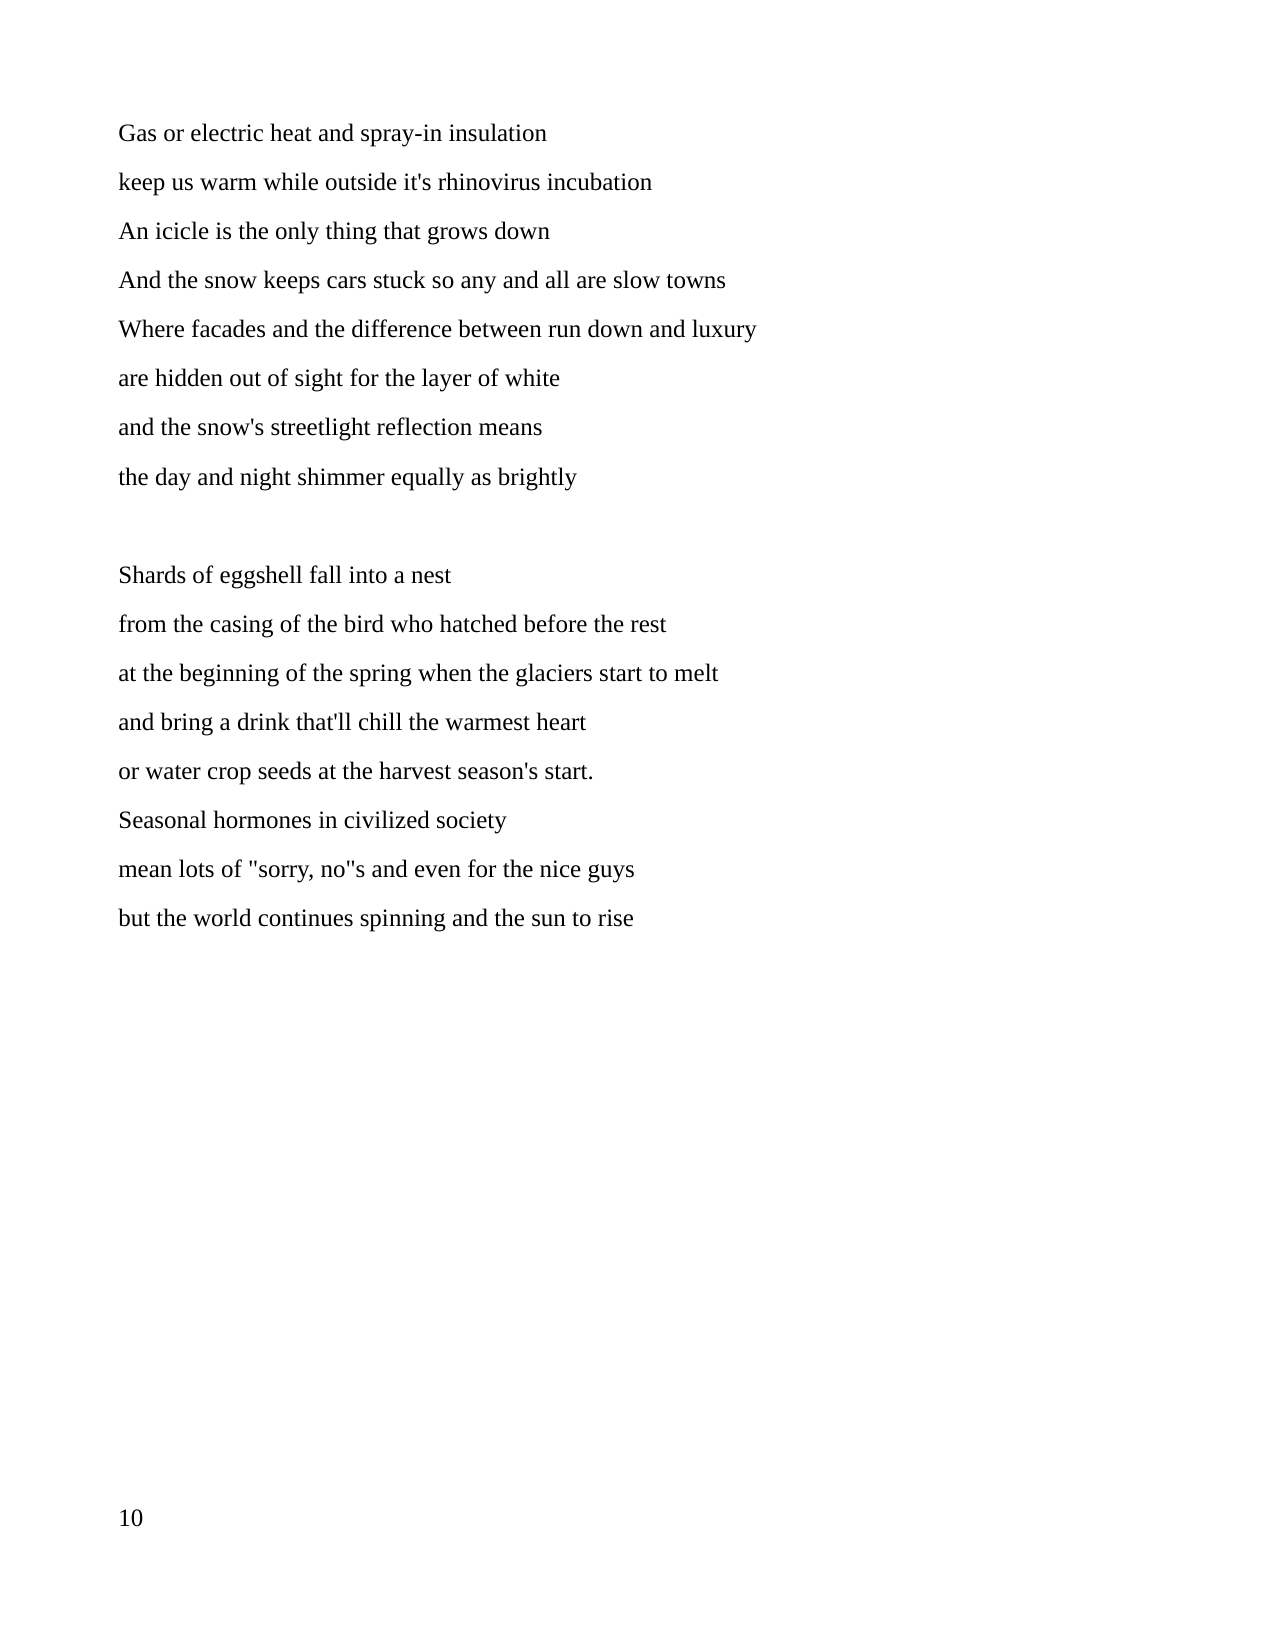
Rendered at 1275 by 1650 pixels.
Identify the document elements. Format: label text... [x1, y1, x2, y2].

text but the world continues spinning and the sun to rise [118, 903, 1157, 932]
text or water crop seeds at the harvest season's start. [118, 756, 1157, 785]
text and the snow's streetlight reflection means [118, 412, 1157, 441]
text An icicle is the only thing that grows down [118, 216, 1157, 245]
text mean lots of "sorry, no"s and even for the nice guys [118, 854, 1157, 883]
text Shards of eggshell fall into a nest [118, 560, 1157, 588]
text from the casing of the bird who hatched before the rest [118, 609, 1157, 637]
text Gas or electric heat and spray-in insulation [118, 118, 1157, 147]
text the day and night shimmer equally as brightly [118, 462, 1157, 490]
text are hidden out of sight for the layer of white [118, 363, 1157, 392]
text Where facades and the difference between run down and luxury [118, 314, 1157, 343]
text and bring a drink that'll chill the warmest heart [118, 707, 1157, 736]
text And the snow keeps cars stuck so any and all are slow towns [118, 265, 1157, 294]
text keep us warm while outside it's rhinovirus incubation [118, 167, 1157, 196]
text Seasonal hormones in civilized society [118, 805, 1157, 834]
text at the beginning of the spring when the glaciers start to melt [118, 658, 1157, 687]
